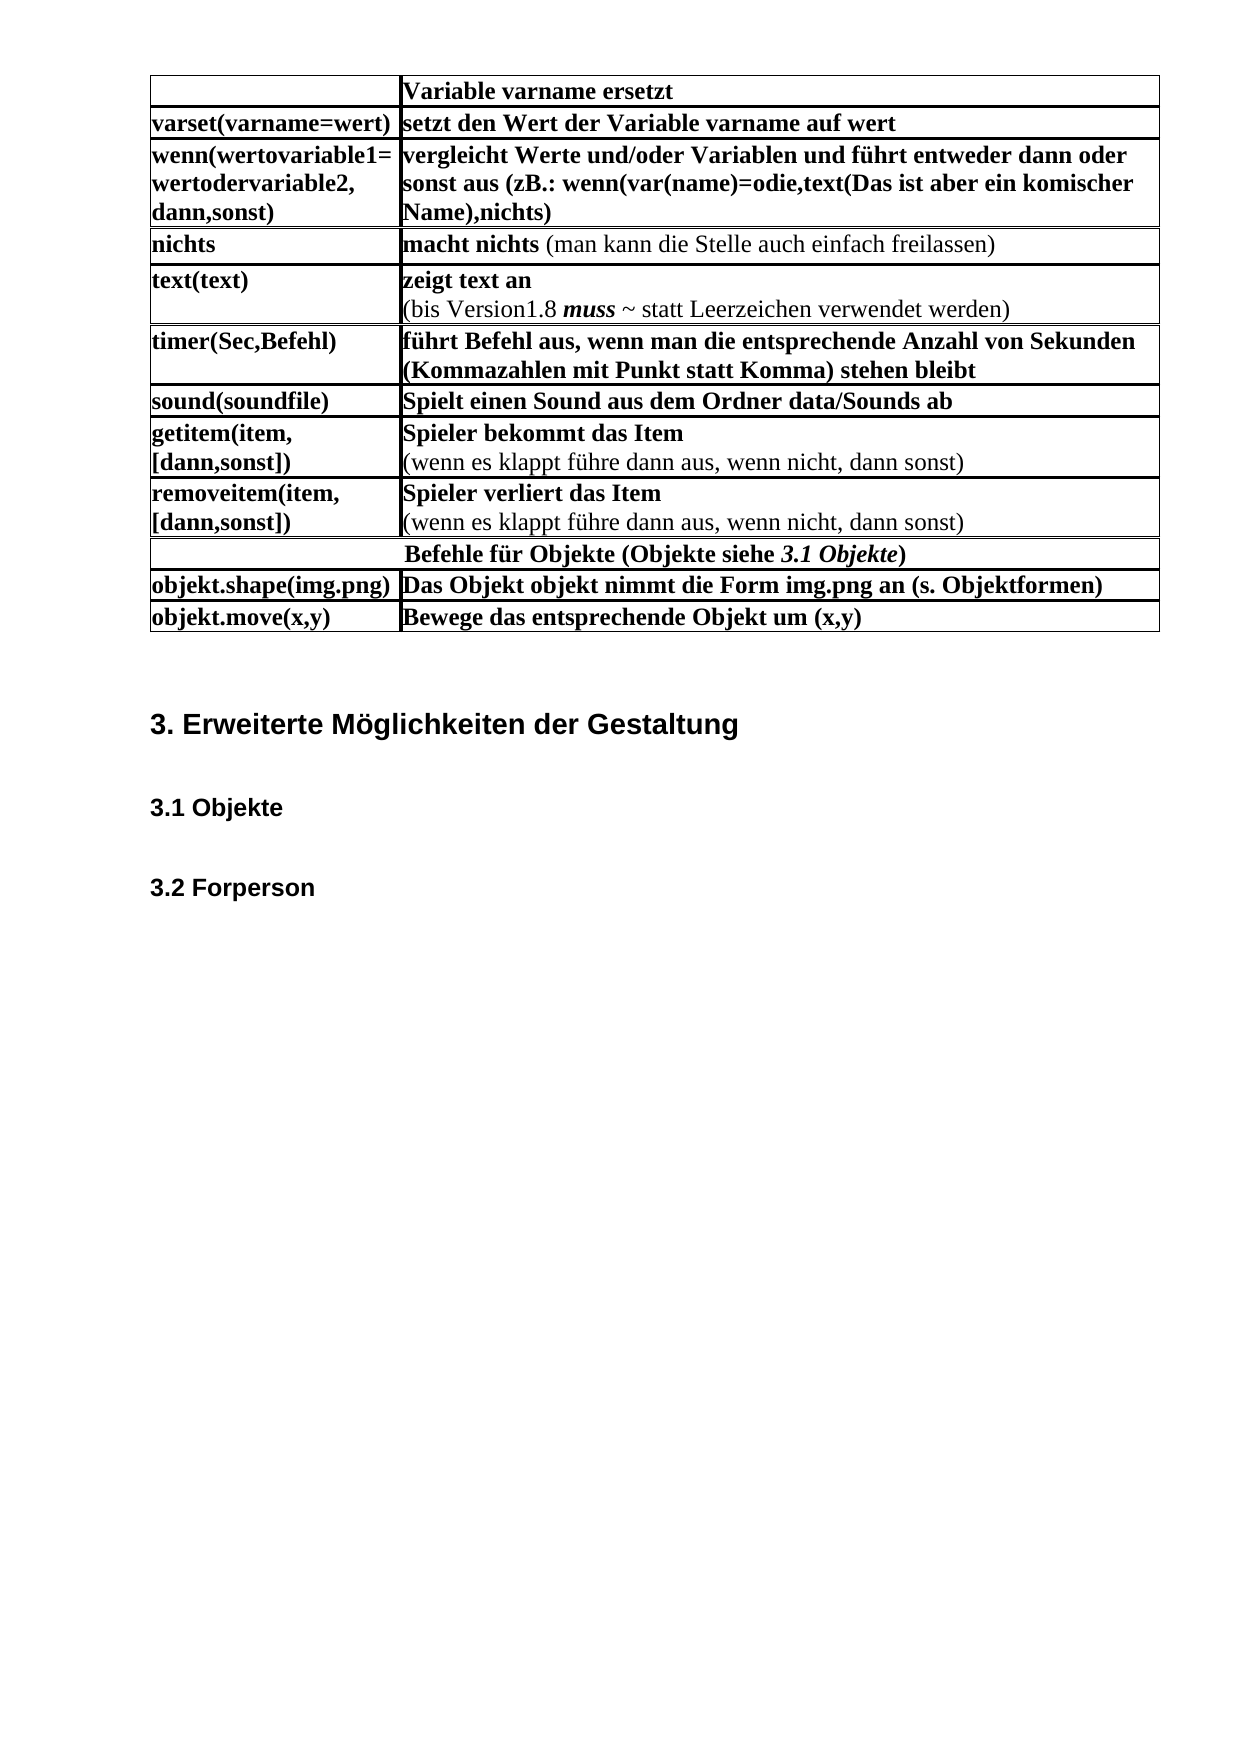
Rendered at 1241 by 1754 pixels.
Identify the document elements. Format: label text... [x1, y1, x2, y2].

table_cell macht nichts (man kann die Stelle auch einfach freilassen) [403, 229, 1159, 263]
table_cell Spieler verliert das Item (wenn es klappt führe dann aus, wenn nicht, dann sonst) [403, 479, 1159, 536]
table_cell wenn(wertovariable1= wertodervariable2, dann,sonst) [151, 140, 399, 226]
table_cell objekt.shape(img.png) [151, 571, 399, 599]
table_cell timer(Sec,Befehl) [151, 326, 399, 383]
table_cell Befehle für Objekte (Objekte siehe 3.1 Objekte) [151, 539, 1159, 568]
table_cell zeigt text an (bis Version1.8 muss ~ statt Leerzeichen verwendet werden) [403, 266, 1159, 323]
table_cell removeitem(item,[dann,sonst]) [151, 479, 399, 536]
table_cell sound(soundfile) [151, 386, 399, 415]
table_cell getitem(item,[dann,sonst]) [151, 418, 399, 476]
table_cell text(text) [151, 266, 399, 323]
subtitle 3.2 Forperson [150, 873, 1090, 902]
table_cell [151, 76, 399, 105]
table_cell Spieler bekommt das Item (wenn es klappt führe dann aus, wenn nicht, dann sonst) [403, 418, 1159, 476]
table_cell setzt den Wert der Variable varname auf wert [403, 108, 1159, 137]
table_cell nichts [151, 229, 399, 263]
table_cell varset(varname=wert) [151, 108, 399, 137]
table_cell objekt.move(x,y) [151, 602, 399, 631]
subtitle 3. Erweiterte Möglichkeiten der Gestaltung [150, 707, 1090, 741]
table_cell vergleicht Werte und/oder Variablen und führt entweder dann oder sonst aus (zB.: wenn(var(name)=odie,text(Das ist aber ein komischer Name),nichts) [403, 140, 1159, 226]
table_cell Variable varname ersetzt [403, 76, 1159, 105]
table_cell Spielt einen Sound aus dem Ordner data/Sounds ab [403, 386, 1159, 415]
table_cell Das Objekt objekt nimmt die Form img.png an (s. Objektformen) [403, 571, 1159, 599]
table_cell führt Befehl aus, wenn man die entsprechende Anzahl von Sekunden (Kommazahlen mit Punkt statt Komma) stehen bleibt [403, 326, 1159, 383]
subtitle 3.1 Objekte [150, 793, 1090, 821]
table_cell Bewege das entsprechende Objekt um (x,y) [403, 602, 1159, 631]
